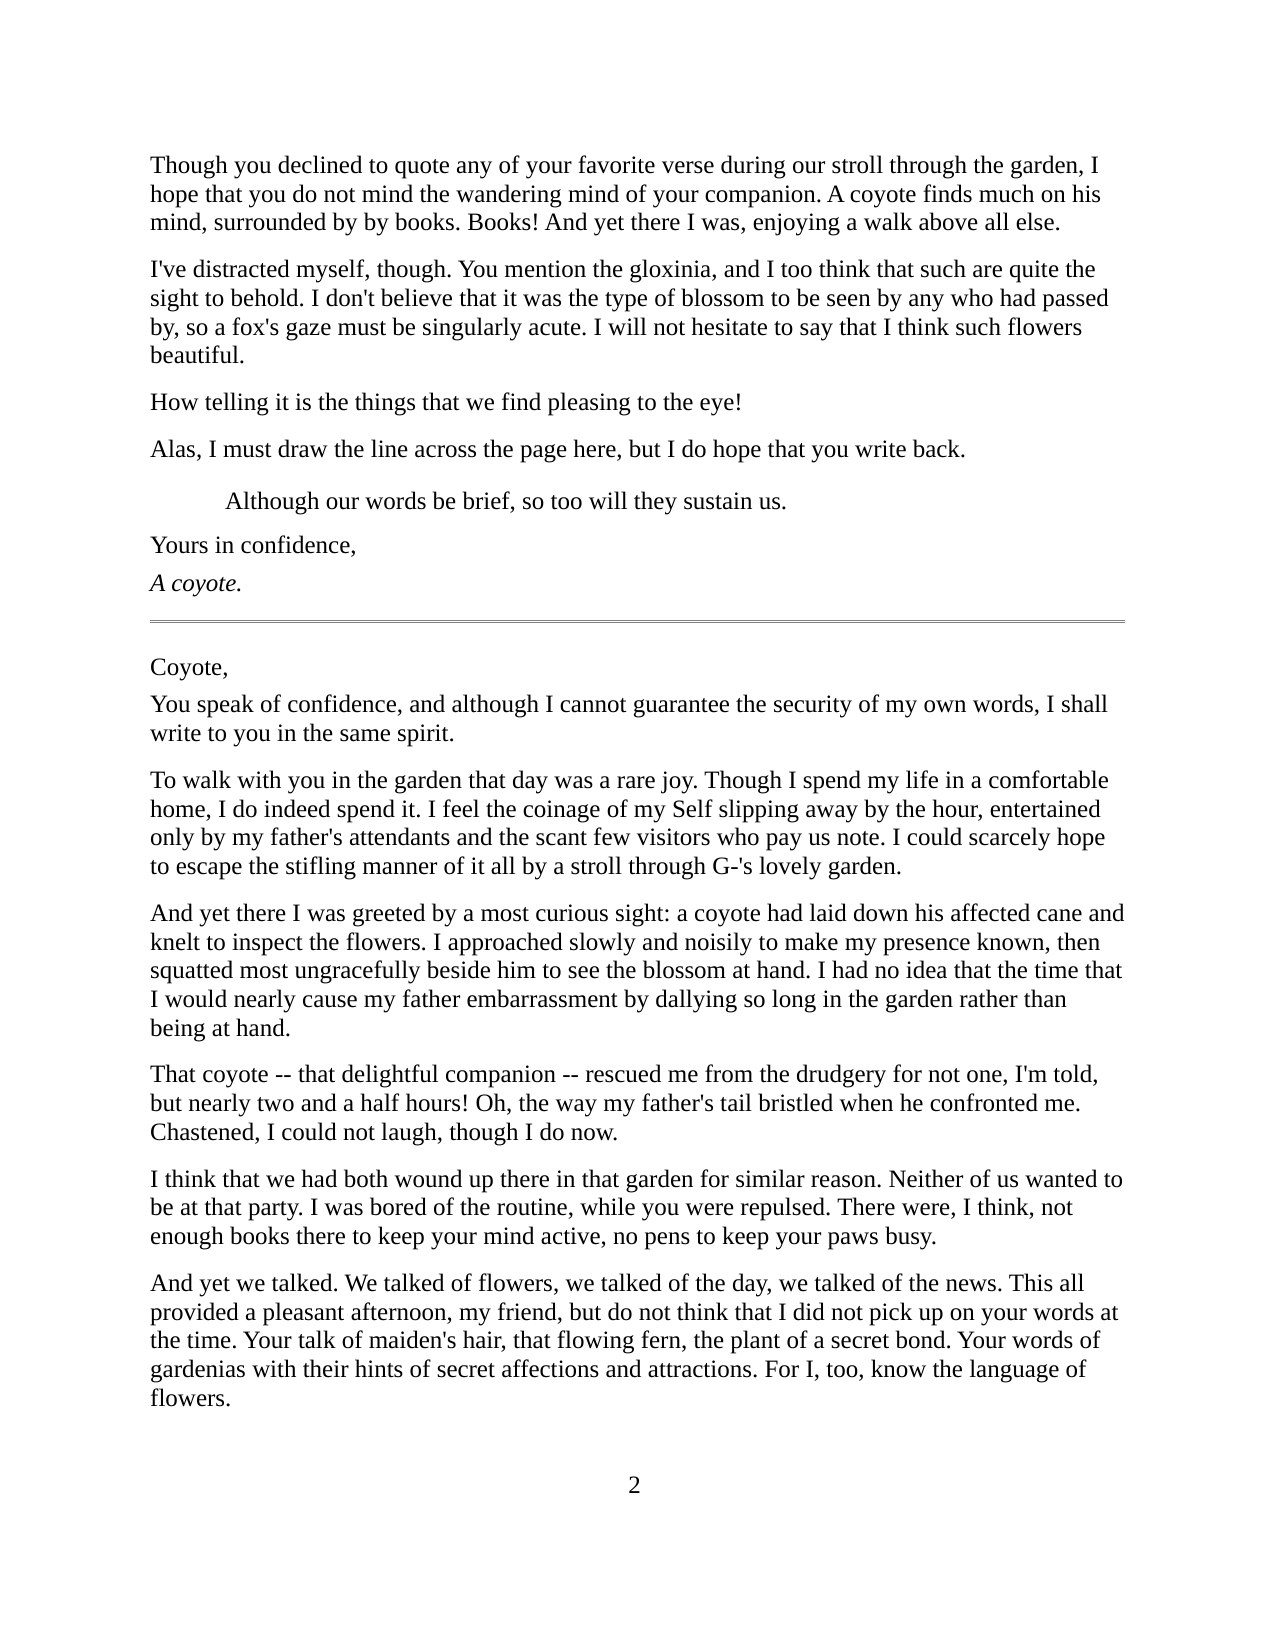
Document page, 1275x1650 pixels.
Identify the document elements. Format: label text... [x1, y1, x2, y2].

text Alas, I must draw the line across the page here, but I do hope that you write back. [150, 434, 1125, 462]
text I've distracted myself, though. You mention the gloxinia, and I too think that such are quite the sight to behold. I don't believe that it was the type of blossom to be seen by any who had passed by, so a fox's gaze must be singularly acute. I will not hesitate to say that I think such flowers beautiful. [150, 254, 1125, 369]
text You speak of confidence, and although I cannot guarantee the security of my own words, I shall write to you in the same spirit. [150, 689, 1125, 747]
text How telling it is the things that we find pleasing to the eye! [150, 387, 1125, 416]
text I think that we had both wound up there in that garden for similar reason. Neither of us wanted to be at that party. I was bored of the routine, while you were repulsed. There were, I think, not enough books there to keep your mind active, no pens to keep your paws busy. [150, 1164, 1125, 1250]
text A coyote. [150, 568, 1125, 597]
text Though you declined to quote any of your favorite verse during our stroll through the garden, I hope that you do not mind the wandering mind of your companion. A coyote finds much on his mind, surrounded by by books. Books! And yet there I was, enjoying a walk above all else. [150, 150, 1125, 236]
text That coyote -- that delightful companion -- rescued me from the drudgery for not one, I'm told, but nearly two and a half hours! Oh, the way my father's tail bristled when he confronted me. Chastened, I could not laugh, though I do now. [150, 1059, 1125, 1146]
text To walk with you in the garden that day was a rare joy. Though I spend my life in a comfortable home, I do indeed spend it. I feel the coinage of my Self slipping away by the hour, entertained only by my father's attendants and the scant few visitors who pay us note. I could scarcely hope to escape the stifling manner of it all by a stroll through G-'s lovely garden. [150, 765, 1125, 880]
text Although our words be brief, so too will they sustain us. [225, 486, 1125, 515]
text Coyote, [150, 652, 1125, 681]
text And yet there I was greeted by a most curious sight: a coyote had laid down his affected cane and knelt to inspect the flowers. I approached slowly and noisily to make my presence known, then squatted most ungracefully beside him to see the blossom at hand. I had no idea that the time that I would nearly cause my father embarrassment by dallying so long in the garden rather than being at hand. [150, 898, 1125, 1042]
text And yet we talked. We talked of flowers, we talked of the day, we talked of the news. This all provided a pleasant afternoon, my friend, but do not think that I did not pick up on your words at the time. Your talk of maiden's hair, that flowing fern, the plant of a secret bond. Your words of gardenias with their hints of secret affections and attractions. For I, too, know the language of flowers. [150, 1268, 1125, 1412]
text Yours in confidence, [150, 530, 1125, 559]
